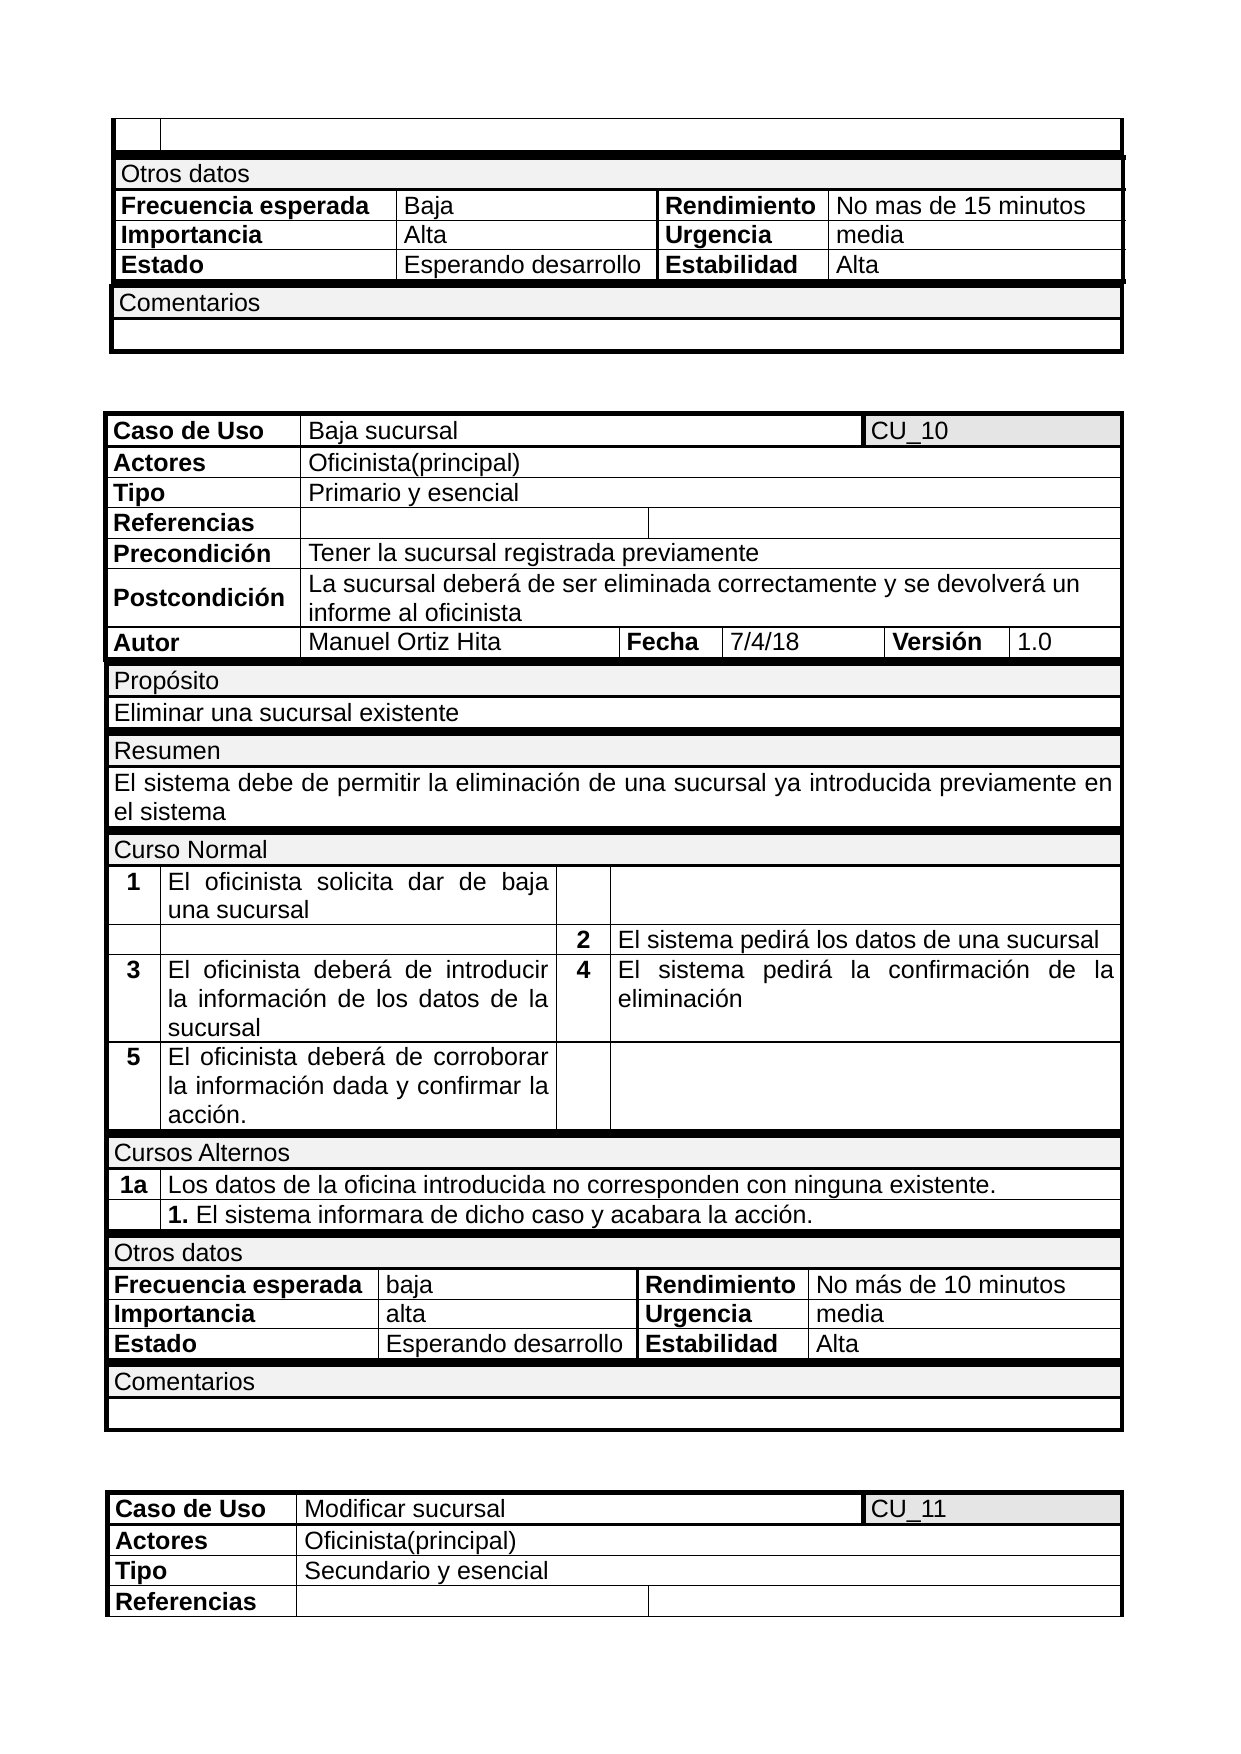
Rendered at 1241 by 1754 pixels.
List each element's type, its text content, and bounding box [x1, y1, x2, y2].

table_cell Frecuencia esperada [116, 191, 396, 220]
table_cell [109, 925, 160, 954]
table_cell No más de 10 minutos [809, 1270, 1120, 1298]
table_cell 5 [109, 1043, 160, 1129]
table_header Resumen [109, 736, 1120, 765]
table_cell Secundario y esencial [297, 1556, 1120, 1585]
table_cell [109, 1399, 1120, 1427]
table_header Comentarios [109, 1367, 1120, 1396]
table_cell [557, 1043, 610, 1129]
table_cell 1.0 [1010, 628, 1120, 657]
table_cell Estabilidad [659, 250, 828, 279]
table_header Caso de Uso [108, 416, 300, 445]
table_header CU_10 [866, 416, 1120, 445]
table_cell 1a [109, 1170, 160, 1199]
table_cell Rendimiento [639, 1270, 808, 1298]
table_cell El oficinista solicita dar de baja una sucursal [161, 867, 556, 924]
table_cell Importancia [109, 1300, 378, 1328]
table_header Otros datos [116, 160, 1121, 188]
table_header CU_11 [866, 1495, 1120, 1523]
table_cell 3 [109, 955, 160, 1041]
table_header Baja sucursal [301, 416, 861, 445]
table_cell No mas de 15 minutos [829, 191, 1121, 220]
table_cell [611, 1043, 1120, 1129]
table_cell Estado [109, 1329, 378, 1357]
table_cell Tipo [108, 478, 300, 507]
table_header Caso de Uso [110, 1495, 296, 1523]
table_cell Actores [110, 1526, 296, 1555]
table_cell Los datos de la oficina introducida no corresponden con ninguna existente. [161, 1170, 1120, 1199]
table_cell Urgencia [659, 221, 828, 249]
table_cell Importancia [116, 221, 396, 249]
table_cell Esperando desarrollo [397, 250, 656, 279]
table_header Otros datos [109, 1238, 1120, 1267]
table_cell [649, 508, 1120, 537]
table_cell [116, 119, 160, 150]
table_cell Postcondición [108, 569, 300, 626]
table_cell Frecuencia esperada [109, 1270, 378, 1298]
table_cell [297, 1586, 648, 1616]
table_cell Alta [809, 1329, 1120, 1357]
table_header Propósito [109, 666, 1120, 695]
table_cell Alta [397, 221, 656, 249]
table_cell El sistema pedirá la confirmación de la eliminación [611, 955, 1120, 1041]
table_cell Autor [108, 628, 300, 657]
table_cell Oficinista(principal) [297, 1526, 1120, 1555]
table_cell [109, 1200, 160, 1228]
table_cell El oficinista deberá de corroborar la información dada y confirmar la acción. [161, 1043, 556, 1129]
table_cell 7/4/18 [723, 628, 884, 657]
table_cell Tipo [110, 1556, 296, 1585]
table_cell Urgencia [639, 1300, 808, 1328]
table_cell Precondición [108, 539, 300, 568]
table_header Comentarios [114, 288, 1120, 317]
table_cell [161, 925, 556, 954]
table_cell Primario y esencial [301, 478, 1120, 507]
table_cell alta [379, 1300, 636, 1328]
table_cell Eliminar una sucursal existente [109, 698, 1120, 727]
table_cell [557, 867, 610, 924]
table_cell [161, 119, 1120, 150]
table_cell Referencias [110, 1586, 296, 1616]
table_cell 2 [557, 925, 610, 954]
table_cell media [809, 1300, 1120, 1328]
table_cell Referencias [108, 508, 300, 537]
table_cell El oficinista deberá de introducir la información de los datos de la sucursal [161, 955, 556, 1041]
table_header Cursos Alternos [109, 1138, 1120, 1167]
table_cell Esperando desarrollo [379, 1329, 636, 1357]
table_cell 1 [109, 867, 160, 924]
table_cell El sistema pedirá los datos de una sucursal [611, 925, 1120, 954]
table_cell [649, 1586, 1120, 1616]
table_cell La sucursal deberá de ser eliminada correctamente y se devolverá un informe al oficinista [301, 569, 1120, 626]
table_cell Estado [116, 250, 396, 279]
table_cell [114, 320, 1120, 349]
table_cell 1. El sistema informara de dicho caso y acabara la acción. [161, 1200, 1120, 1228]
table_cell Baja [397, 191, 656, 220]
table_cell [611, 867, 1120, 924]
table_cell 4 [557, 955, 610, 1041]
table_cell baja [379, 1270, 636, 1298]
table_header Curso Normal [109, 835, 1120, 864]
table_cell Estabilidad [639, 1329, 808, 1357]
table_header Modificar sucursal [297, 1495, 861, 1523]
table_cell El sistema debe de permitir la eliminación de una sucursal ya introducida previamente en el sistema [109, 768, 1120, 826]
table_cell Rendimiento [659, 191, 828, 220]
table_cell Manuel Ortiz Hita [301, 628, 619, 657]
table_cell Oficinista(principal) [301, 448, 1120, 477]
table_cell media [829, 221, 1121, 249]
table_cell Tener la sucursal registrada previamente [301, 539, 1120, 568]
table_cell Actores [108, 448, 300, 477]
table_cell Fecha [620, 628, 722, 657]
table_cell Versión [885, 628, 1009, 657]
table_cell Alta [829, 250, 1121, 279]
table_cell [301, 508, 648, 537]
